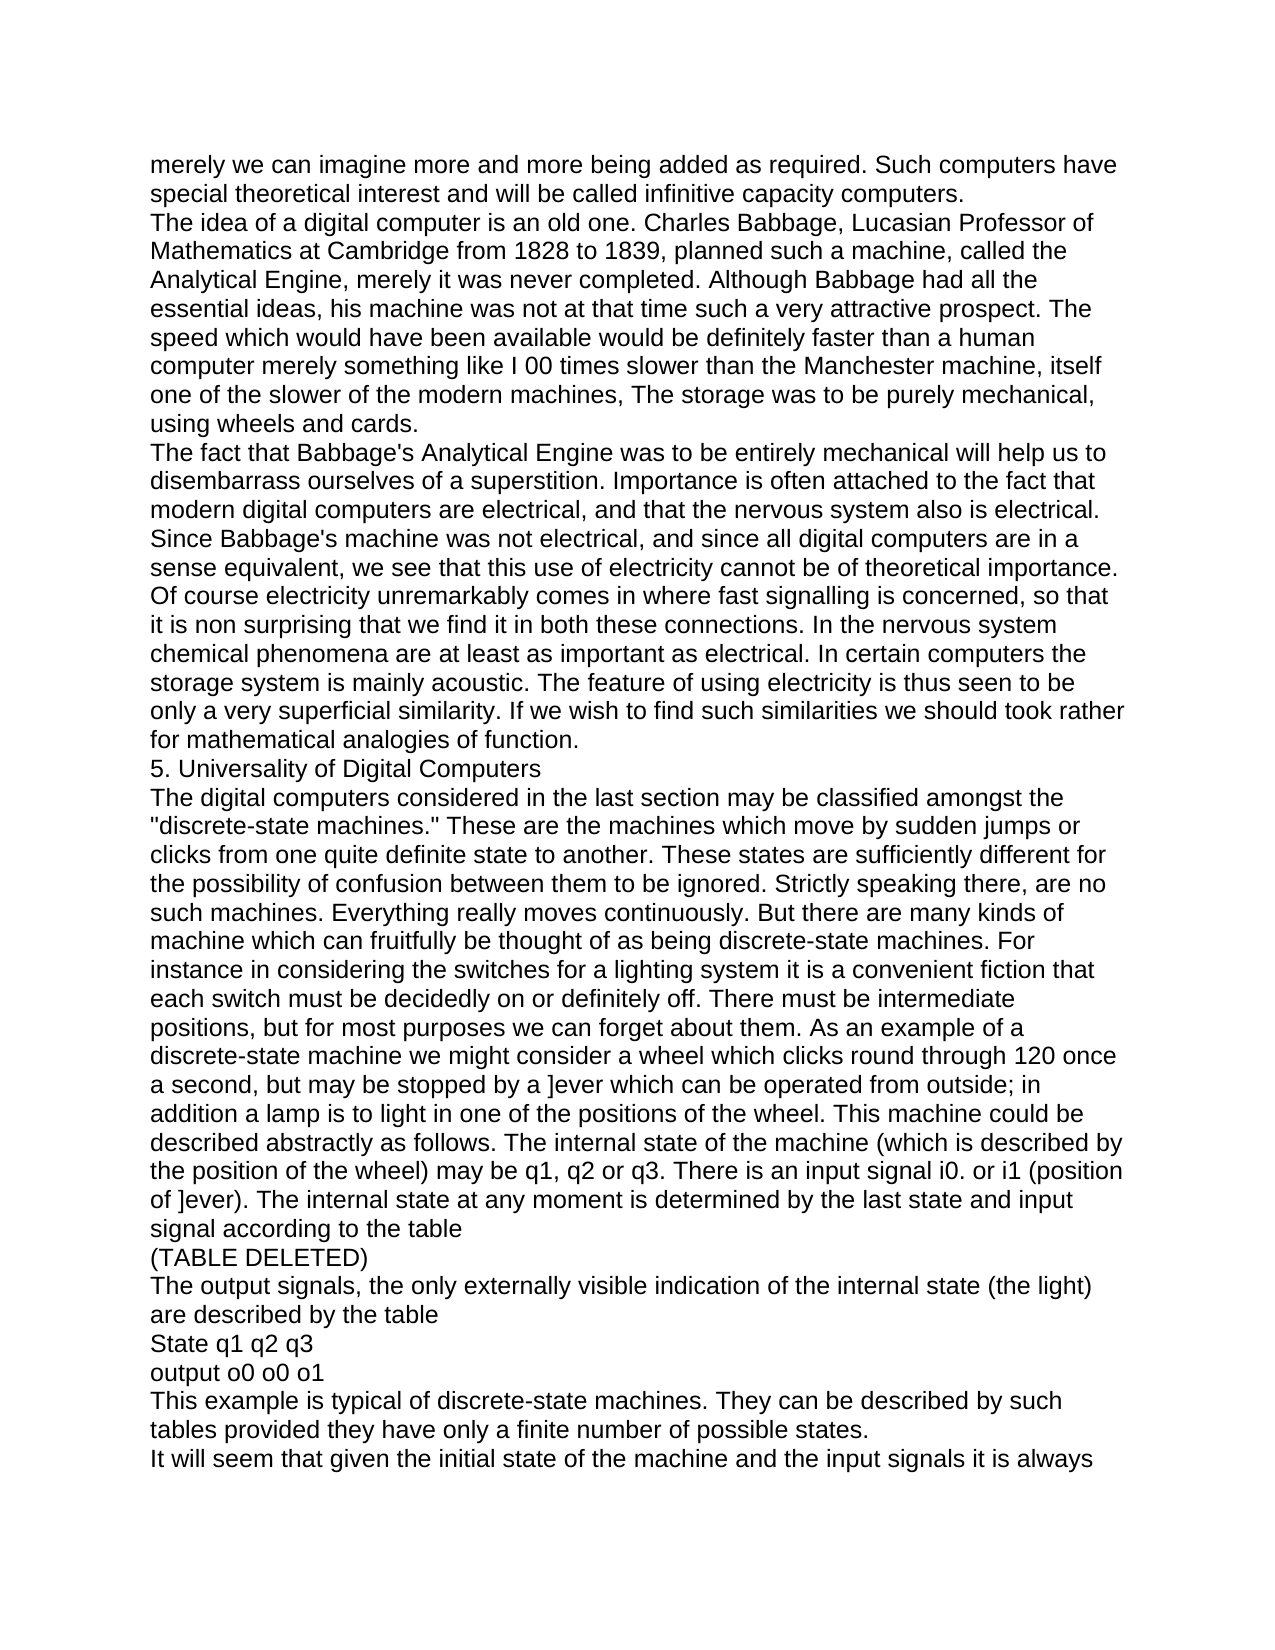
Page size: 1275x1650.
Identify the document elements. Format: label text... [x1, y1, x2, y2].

text The digital computers considered in the last section may be classified amongst the "discrete-state machines." These are the machines which move by sudden jumps or clicks from one quite definite state to another. These states are sufficiently different for the possibility of confusion between them to be ignored. Strictly speaking there, are no such machines. Everything really moves continuously. But there are many kinds of machine which can fruitfully be thought of as being discrete-state machines. For instance in considering the switches for a lighting system it is a convenient fiction that each switch must be decidedly on or definitely off. There must be intermediate positions, but for most purposes we can forget about them. As an example of a discrete-state machine we might consider a wheel which clicks round through 120 once a second, but may be stopped by a ]ever which can be operated from outside; in addition a lamp is to light in one of the positions of the wheel. This machine could be described abstractly as follows. The internal state of the machine (which is described by the position of the wheel) may be q1, q2 or q3. There is an input signal i0. or i1 (position of ]ever). The internal state at any moment is determined by the last state and input signal according to the table [150, 782, 1125, 1242]
text State q1 q2 q3 [150, 1329, 1125, 1357]
text output o0 o0 o1 [150, 1357, 1125, 1386]
text The output signals, the only externally visible indication of the internal state (the light) are described by the table [150, 1271, 1125, 1329]
text merely we can imagine more and more being added as required. Such computers have special theoretical interest and will be called infinitive capacity computers. [150, 150, 1125, 207]
text The fact that Babbage's Analytical Engine was to be entirely mechanical will help us to disembarrass ourselves of a superstition. Importance is often attached to the fact that modern digital computers are electrical, and that the nervous system also is electrical. Since Babbage's machine was not electrical, and since all digital computers are in a sense equivalent, we see that this use of electricity cannot be of theoretical importance. Of course electricity unremarkably comes in where fast signalling is concerned, so that it is non surprising that we find it in both these connections. In the nervous system chemical phenomena are at least as important as electrical. In certain computers the storage system is mainly acoustic. The feature of using electricity is thus seen to be only a very superficial similarity. If we wish to find such similarities we should took rather for mathematical analogies of function. [150, 437, 1125, 754]
text It will seem that given the initial state of the machine and the input signals it is always [150, 1444, 1125, 1472]
text 5. Universality of Digital Computers [150, 754, 1125, 782]
text (TABLE DELETED) [150, 1242, 1125, 1271]
text This example is typical of discrete-state machines. They can be described by such tables provided they have only a finite number of possible states. [150, 1386, 1125, 1444]
text The idea of a digital computer is an old one. Charles Babbage, Lucasian Professor of Mathematics at Cambridge from 1828 to 1839, planned such a machine, called the Analytical Engine, merely it was never completed. Although Babbage had all the essential ideas, his machine was not at that time such a very attractive prospect. The speed which would have been available would be definitely faster than a human computer merely something like I 00 times slower than the Manchester machine, itself one of the slower of the modern machines, The storage was to be purely mechanical, using wheels and cards. [150, 207, 1125, 437]
